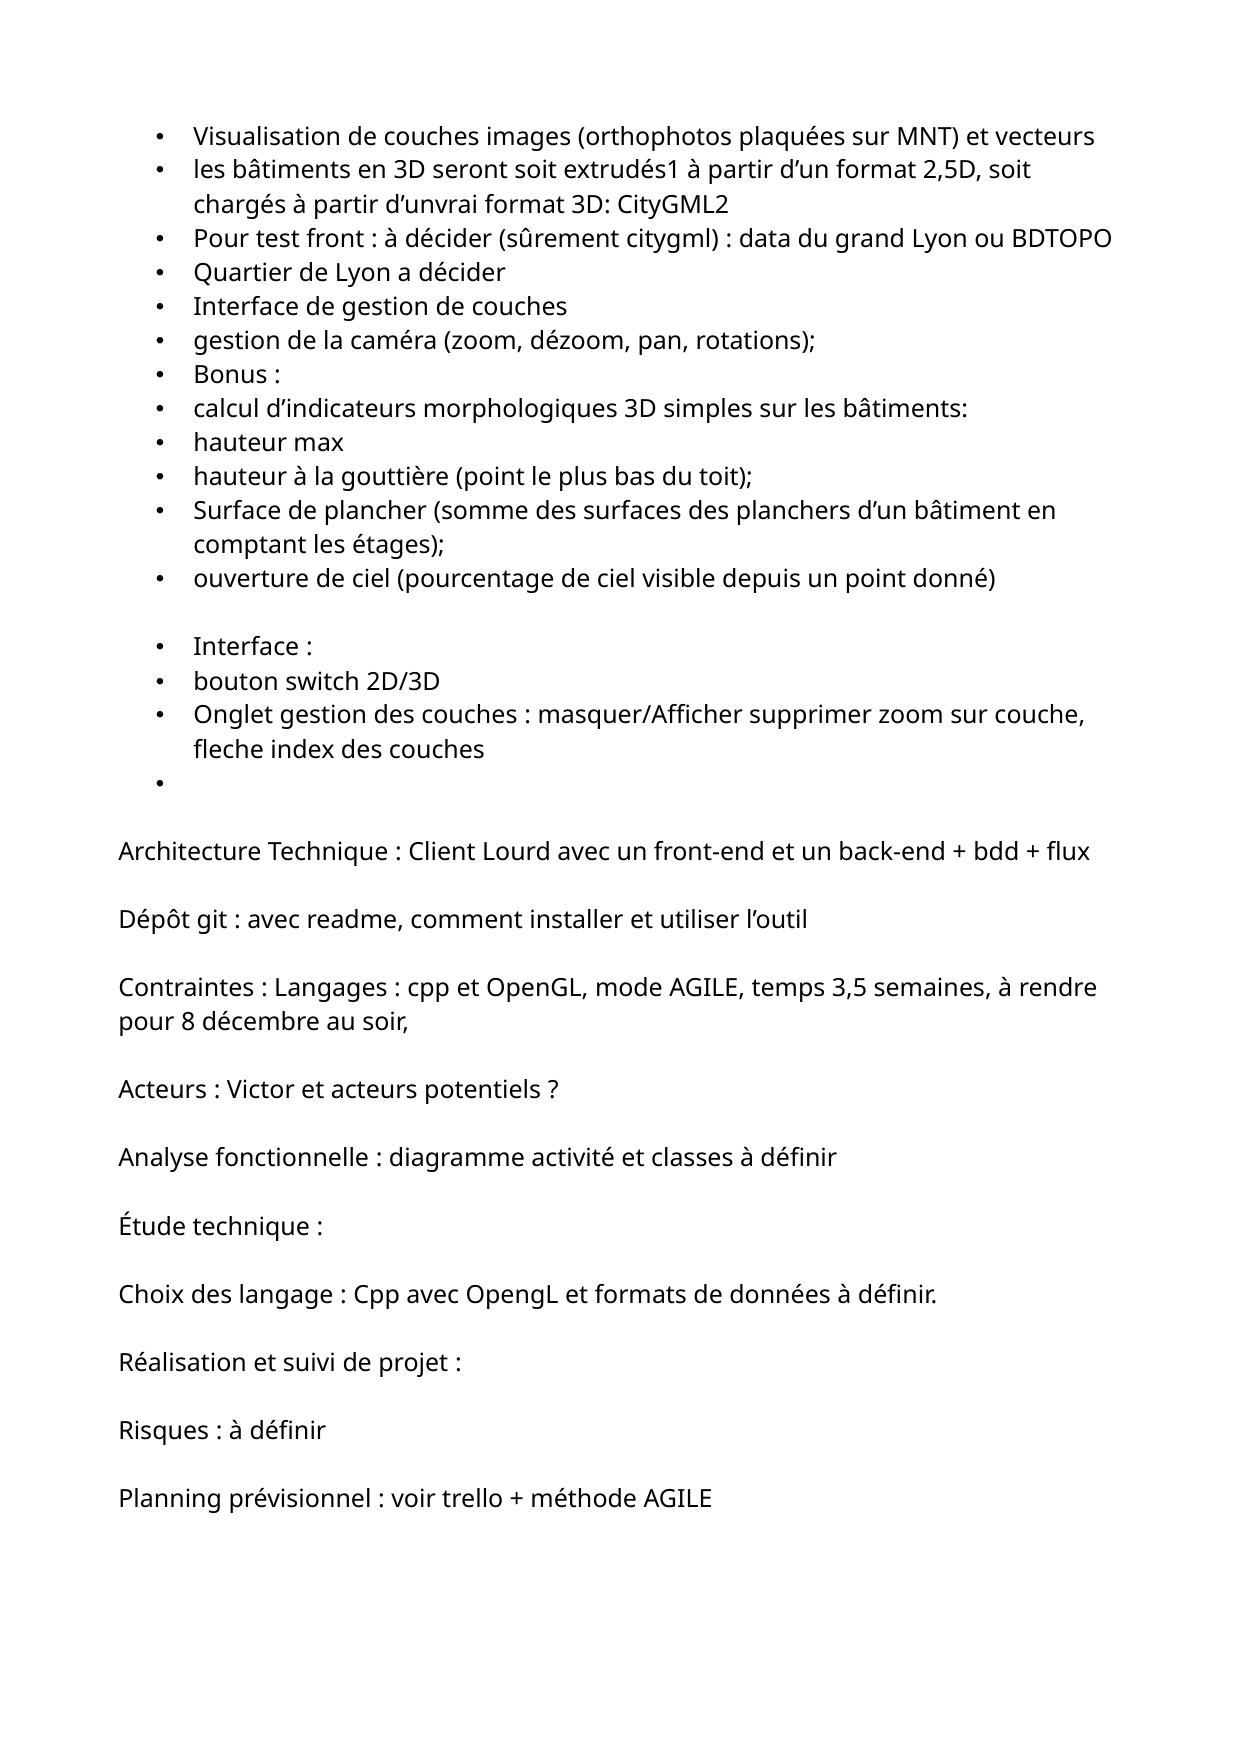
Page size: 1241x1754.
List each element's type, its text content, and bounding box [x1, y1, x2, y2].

list calcul d’indicateurs morphologiques 3D simples sur les bâtiments: [156, 391, 1122, 425]
list Pour test front : à décider (sûrement citygml) : data du grand Lyon ou BDTOPO [156, 220, 1122, 254]
text Réalisation et suivi de projet : [118, 1344, 1122, 1378]
text Choix des langage : Cpp avec OpengL et formats de données à définir. [118, 1276, 1122, 1310]
text Étude technique : [118, 1208, 1122, 1242]
text Acteurs : Victor et acteurs potentiels ? [118, 1072, 1122, 1106]
list Bonus : [156, 357, 1122, 391]
list Visualisation de couches images (orthophotos plaquées sur MNT) et vecteurs [156, 118, 1122, 152]
list hauteur max [156, 425, 1122, 459]
list Onglet gestion des couches : masquer/Afficher supprimer zoom sur couche, fleche index des couches [156, 697, 1122, 765]
list gestion de la caméra (zoom, dézoom, pan, rotations); [156, 322, 1122, 357]
list ouverture de ciel (pourcentage de ciel visible depuis un point donné) [156, 561, 1122, 595]
list Surface de plancher (somme des surfaces des planchers d’un bâtiment en comptant les étages); [156, 493, 1122, 561]
list Quartier de Lyon a décider [156, 254, 1122, 288]
list bouton switch 2D/3D [156, 663, 1122, 697]
list les bâtiments en 3D seront soit extrudés1 à partir d’un format 2,5D, soit chargés à partir d’unvrai format 3D: CityGML2 [156, 152, 1122, 220]
list hauteur à la gouttière (point le plus bas du toit); [156, 459, 1122, 493]
text Contraintes : Langages : cpp et OpenGL, mode AGILE, temps 3,5 semaines, à rendre pour 8 décembre au soir, [118, 970, 1122, 1038]
text Risques : à définir [118, 1412, 1122, 1447]
text Analyse fonctionnelle : diagramme activité et classes à définir [118, 1140, 1122, 1174]
list Interface : [156, 629, 1122, 663]
text Architecture Technique : Client Lourd avec un front-end et un back-end + bdd + flux [118, 833, 1122, 867]
text Dépôt git : avec readme, comment installer et utiliser l’outil [118, 902, 1122, 936]
list Interface de gestion de couches [156, 288, 1122, 322]
text Planning prévisionnel : voir trello + méthode AGILE [118, 1481, 1122, 1515]
